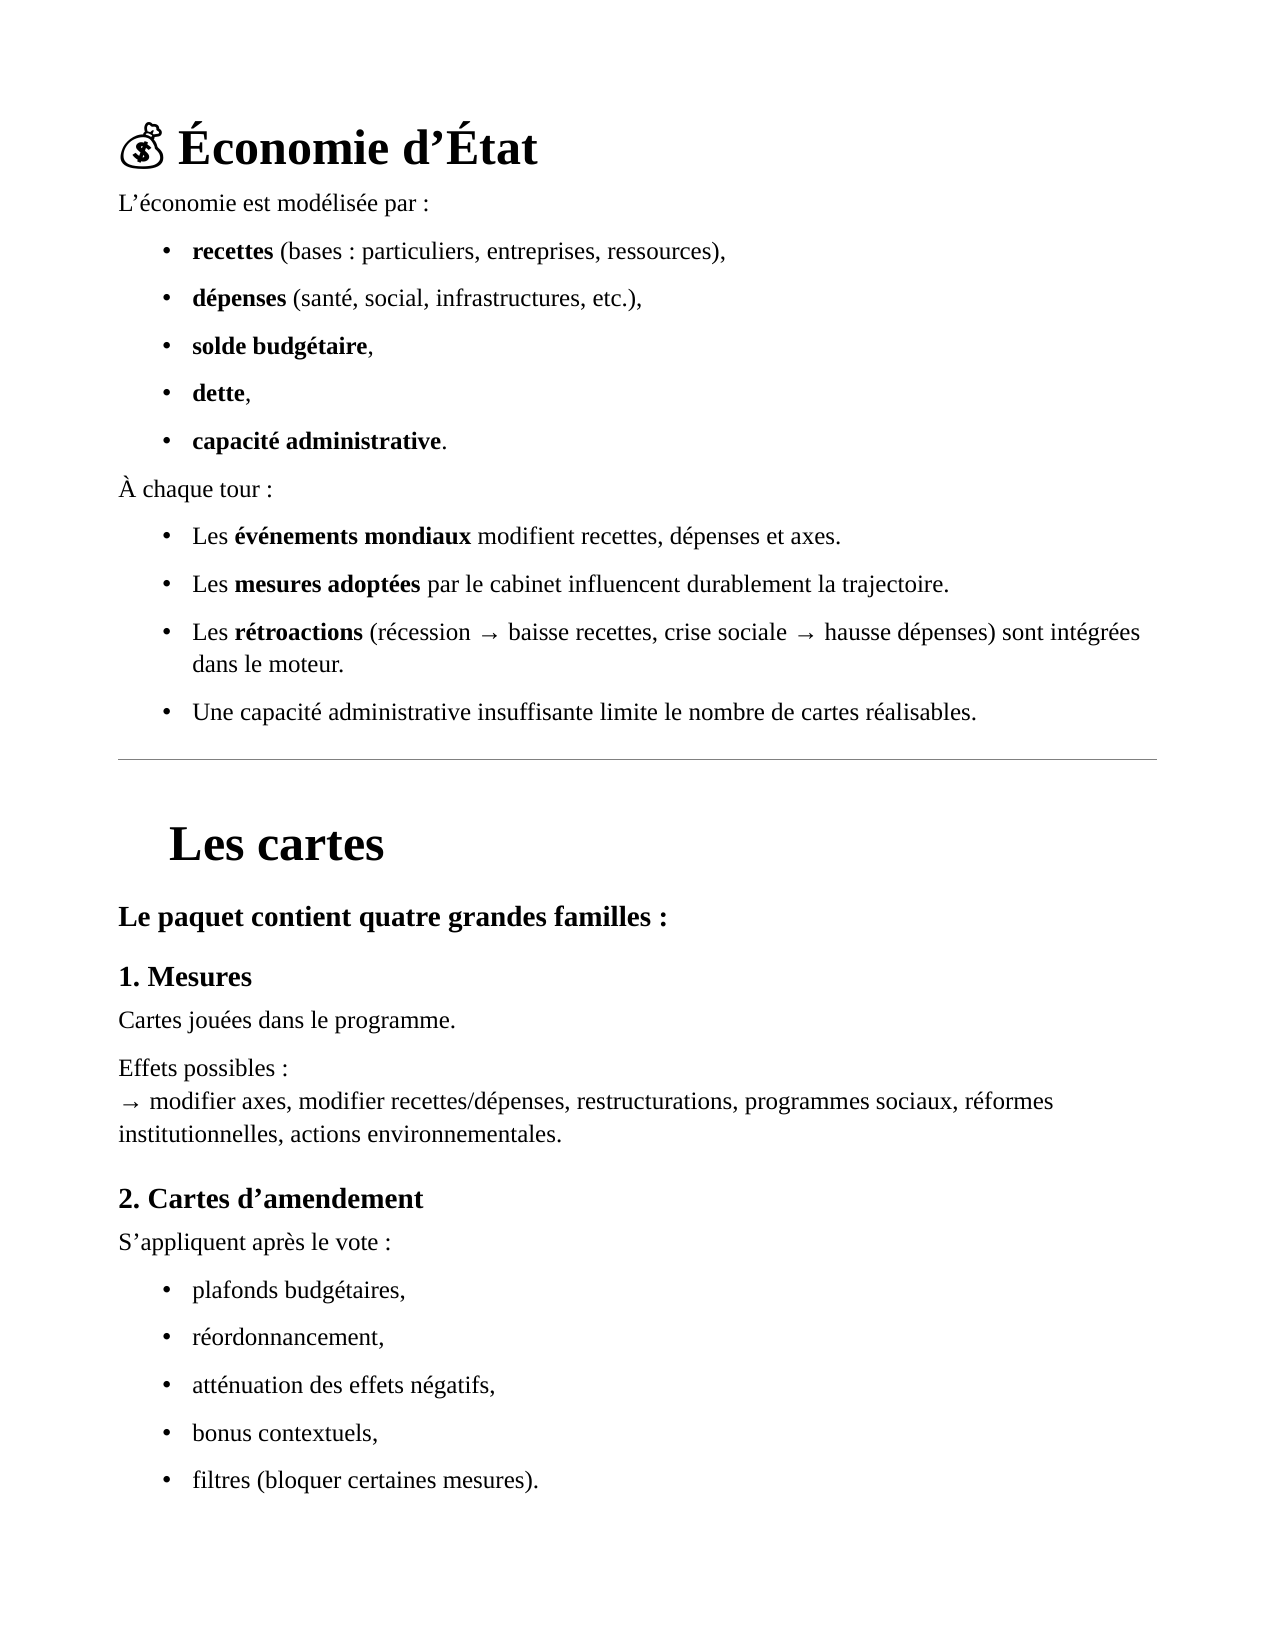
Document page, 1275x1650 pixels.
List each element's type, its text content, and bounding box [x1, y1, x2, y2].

list Une capacité administrative insuffisante limite le nombre de cartes réalisables. [162, 697, 1157, 726]
list recettes (bases : particuliers, entreprises, ressources), [162, 236, 1157, 264]
list atténuation des effets négatifs, [162, 1370, 1157, 1399]
list capacité administrative. [162, 426, 1157, 455]
subtitle 💰 Économie d’État [118, 118, 1157, 176]
text Cartes jouées dans le programme. [118, 1005, 1157, 1034]
text Effets possibles : → modifier axes, modifier recettes/dépenses, restructurations, programmes sociaux, réformes institutionnelles, actions environnementales. [118, 1053, 1157, 1148]
list dépenses (santé, social, infrastructures, etc.), [162, 283, 1157, 312]
subtitle 1. Mesures [118, 959, 1157, 993]
list bonus contextuels, [162, 1418, 1157, 1446]
list réordonnancement, [162, 1322, 1157, 1351]
list dette, [162, 378, 1157, 407]
subtitle Le paquet contient quatre grandes familles : [118, 899, 1157, 932]
list Les mesures adoptées par le cabinet influencent durablement la trajectoire. [162, 569, 1157, 598]
text À chaque tour : [118, 474, 1157, 502]
list solde budgétaire, [162, 331, 1157, 360]
text S’appliquent après le vote : [118, 1227, 1157, 1256]
subtitle 2. Cartes d’amendement [118, 1181, 1157, 1215]
subtitle 🎴 Les cartes [118, 814, 1157, 872]
list Les rétroactions (récession → baisse recettes, crise sociale → hausse dépenses) sont intégrées dans le moteur. [162, 617, 1157, 678]
list plafonds budgétaires, [162, 1275, 1157, 1303]
list filtres (bloquer certaines mesures). [162, 1465, 1157, 1494]
text L’économie est modélisée par : [118, 188, 1157, 217]
list Les événements mondiaux modifient recettes, dépenses et axes. [162, 521, 1157, 550]
